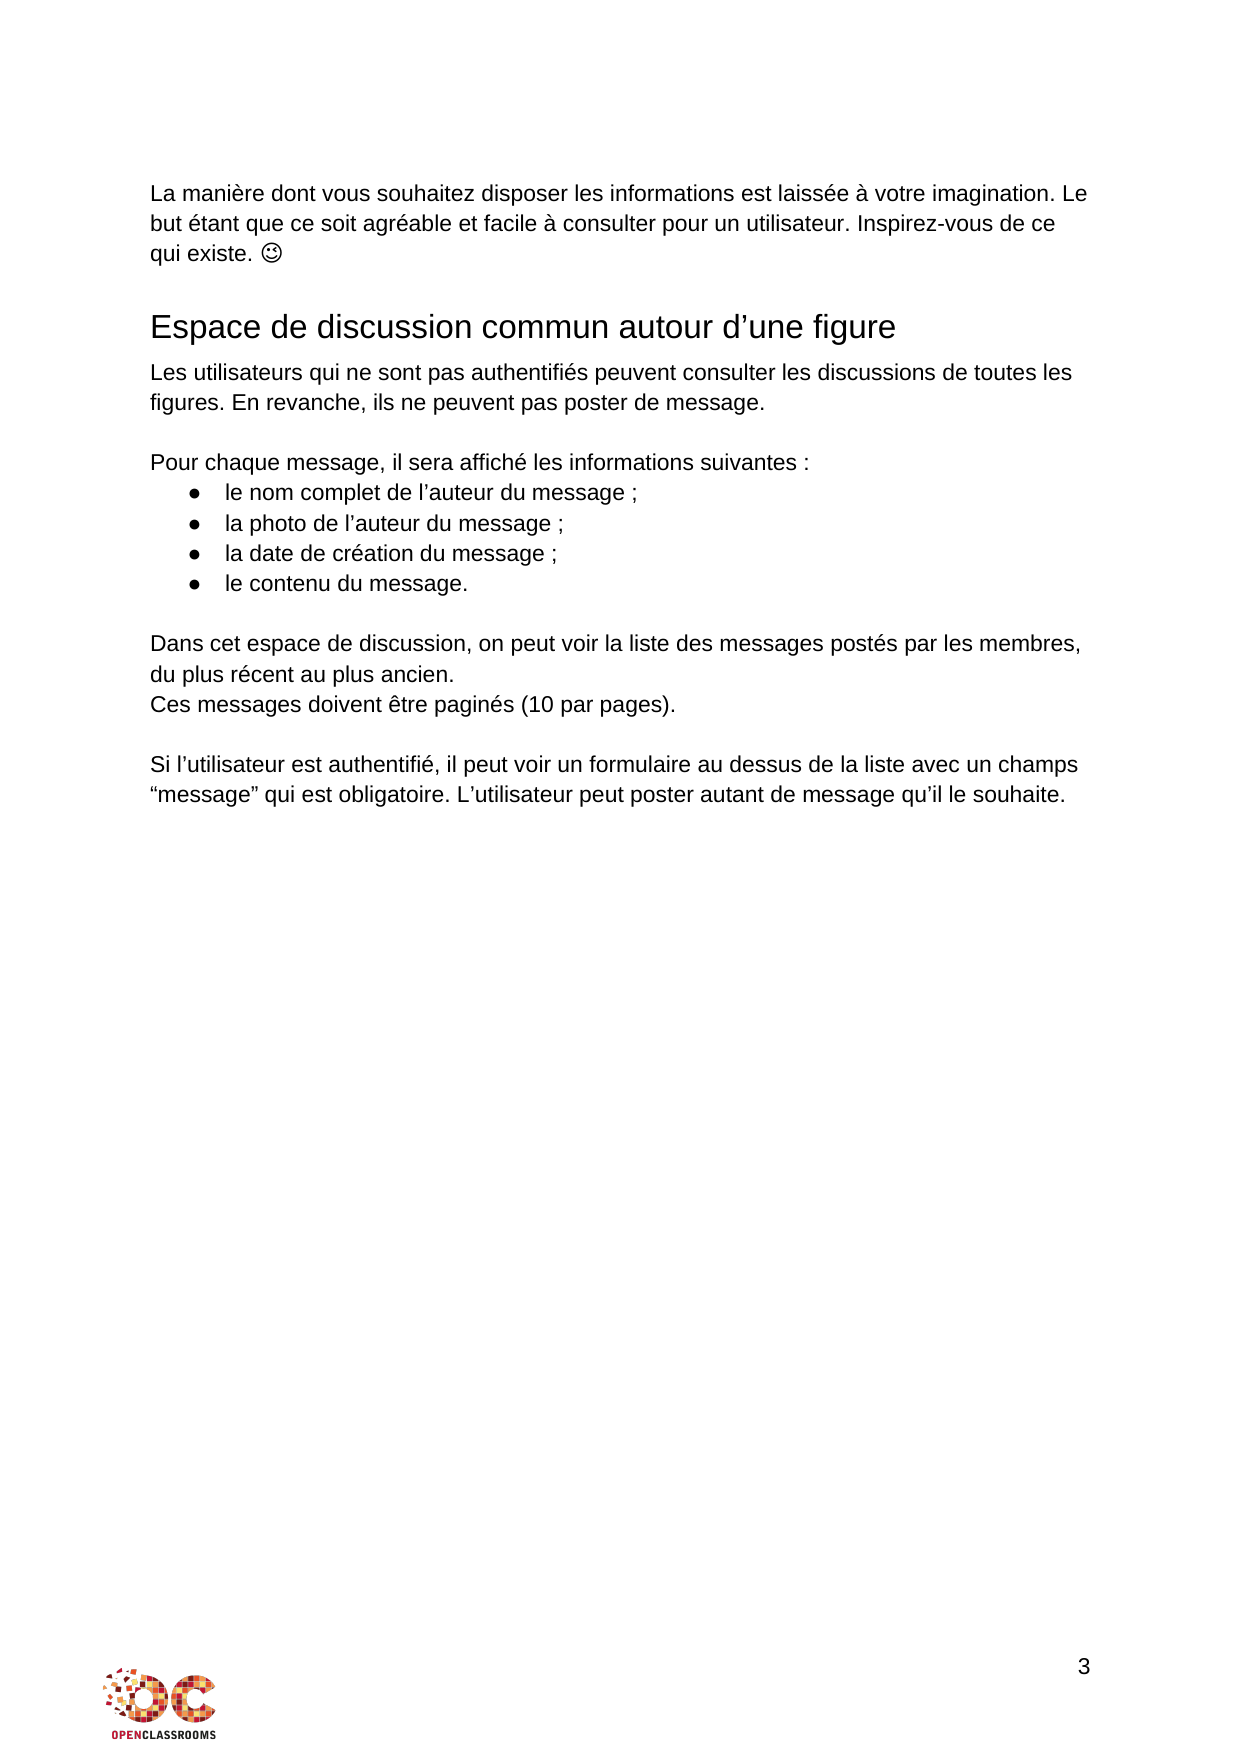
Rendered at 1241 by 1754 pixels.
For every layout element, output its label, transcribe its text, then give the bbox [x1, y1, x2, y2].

list la photo de l’auteur du message ; [187, 509, 1090, 536]
text Pour chaque message, il sera affiché les informations suivantes : [150, 449, 1090, 476]
text Ces messages doivent être paginés (10 par pages). [150, 691, 1090, 717]
text La manière dont vous souhaitez disposer les informations est laissée à votre imagination. Le but étant que ce soit agréable et facile à consulter pour un utilisateur. Inspirez-vous de ce qui existe. 😉 [150, 179, 1090, 266]
picture [98, 1660, 220, 1747]
list la date de création du message ; [187, 540, 1090, 566]
text Si l’utilisateur est authentifié, il peut voir un formulaire au dessus de la liste avec un champs “message” qui est obligatoire. L’utilisateur peut poster autant de message qu’il le souhaite. [150, 751, 1090, 808]
subtitle Espace de discussion commun autour d’une figure [150, 308, 1090, 346]
list le contenu du message. [187, 570, 1090, 596]
text Dans cet espace de discussion, on peut voir la liste des messages postés par les membres, du plus récent au plus ancien. [150, 630, 1090, 687]
text Les utilisateurs qui ne sont pas authentifiés peuvent consulter les discussions de toutes les figures. En revanche, ils ne peuvent pas poster de message. [150, 358, 1090, 415]
list le nom complet de l’auteur du message ; [187, 479, 1090, 506]
